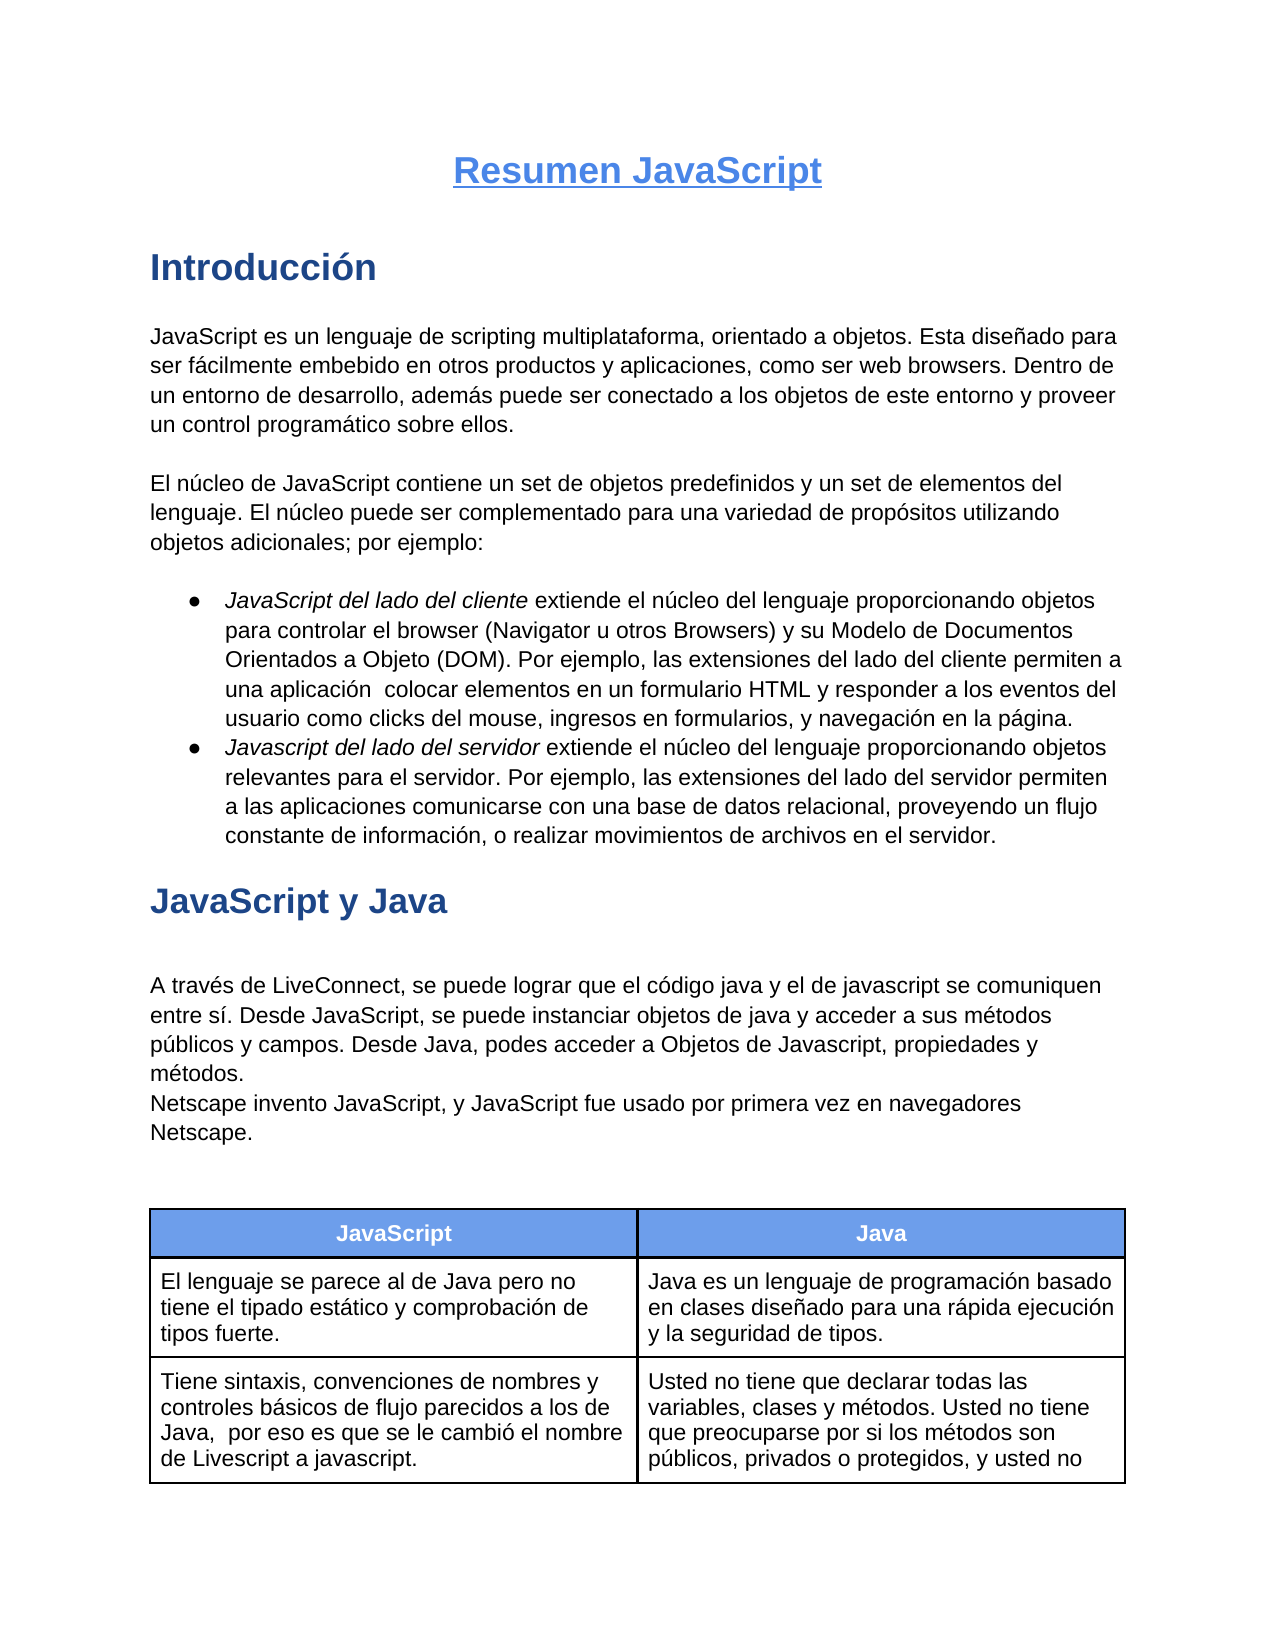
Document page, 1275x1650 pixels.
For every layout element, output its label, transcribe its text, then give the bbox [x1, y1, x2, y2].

text Netscape invento JavaScript, y JavaScript fue usado por primera vez en navegadores Netscape. [150, 1090, 1125, 1145]
text Introducción [150, 246, 1125, 288]
table_cell Usted no tiene que declarar todas las variables, clases y métodos. Usted no tiene que preocuparse por si los métodos son públicos, privados o protegidos, y usted no [639, 1358, 1124, 1482]
table_cell Java es un lenguaje de programación basado en clases diseñado para una rápida ejecución y la seguridad de tipos. [639, 1259, 1124, 1356]
text El núcleo de JavaScript contiene un set de objetos predefinidos y un set de elementos del lenguaje. El núcleo puede ser complementado para una variedad de propósitos utilizando objetos adicionales; por ejemplo: [150, 471, 1125, 555]
list JavaScript del lado del cliente extiende el núcleo del lenguaje proporcionando objetos para controlar el browser (Navigator u otros Browsers) y su Modelo de Documentos Orientados a Objeto (DOM). Por ejemplo, las extensiones del lado del cliente permiten a una aplicación colocar elementos en un formulario HTML y responder a los eventos del usuario como clicks del mouse, ingresos en formularios, y navegación en la página. [187, 588, 1125, 731]
text JavaScript y Java [150, 882, 1125, 921]
table_header Java [639, 1210, 1124, 1256]
text Resumen JavaScript [150, 150, 1125, 192]
list Javascript del lado del servidor extiende el núcleo del lenguaje proporcionando objetos relevantes para el servidor. Por ejemplo, las extensiones del lado del servidor permiten a las aplicaciones comunicarse con una base de datos relacional, proveyendo un flujo constante de información, o realizar movimientos de archivos en el servidor. [187, 735, 1125, 849]
table_header JavaScript [151, 1210, 636, 1256]
text JavaScript es un lenguaje de scripting multiplataforma, orientado a objetos. Esta diseñado para ser fácilmente embebido en otros productos y aplicaciones, como ser web browsers. Dentro de un entorno de desarrollo, además puede ser conectado a los objetos de este entorno y proveer un control programático sobre ellos. [150, 324, 1125, 437]
table_cell El lenguaje se parece al de Java pero no tiene el tipado estático y comprobación de tipos fuerte. [151, 1259, 636, 1356]
table_cell Tiene sintaxis, convenciones de nombres y controles básicos de flujo parecidos a los de Java, por eso es que se le cambió el nombre de Livescript a javascript. [151, 1358, 636, 1482]
text A través de LiveConnect, se puede lograr que el código java y el de javascript se comuniquen entre sí. Desde JavaScript, se puede instanciar objetos de java y acceder a sus métodos públicos y campos. Desde Java, podes acceder a Objetos de Javascript, propiedades y métodos. [150, 973, 1125, 1087]
